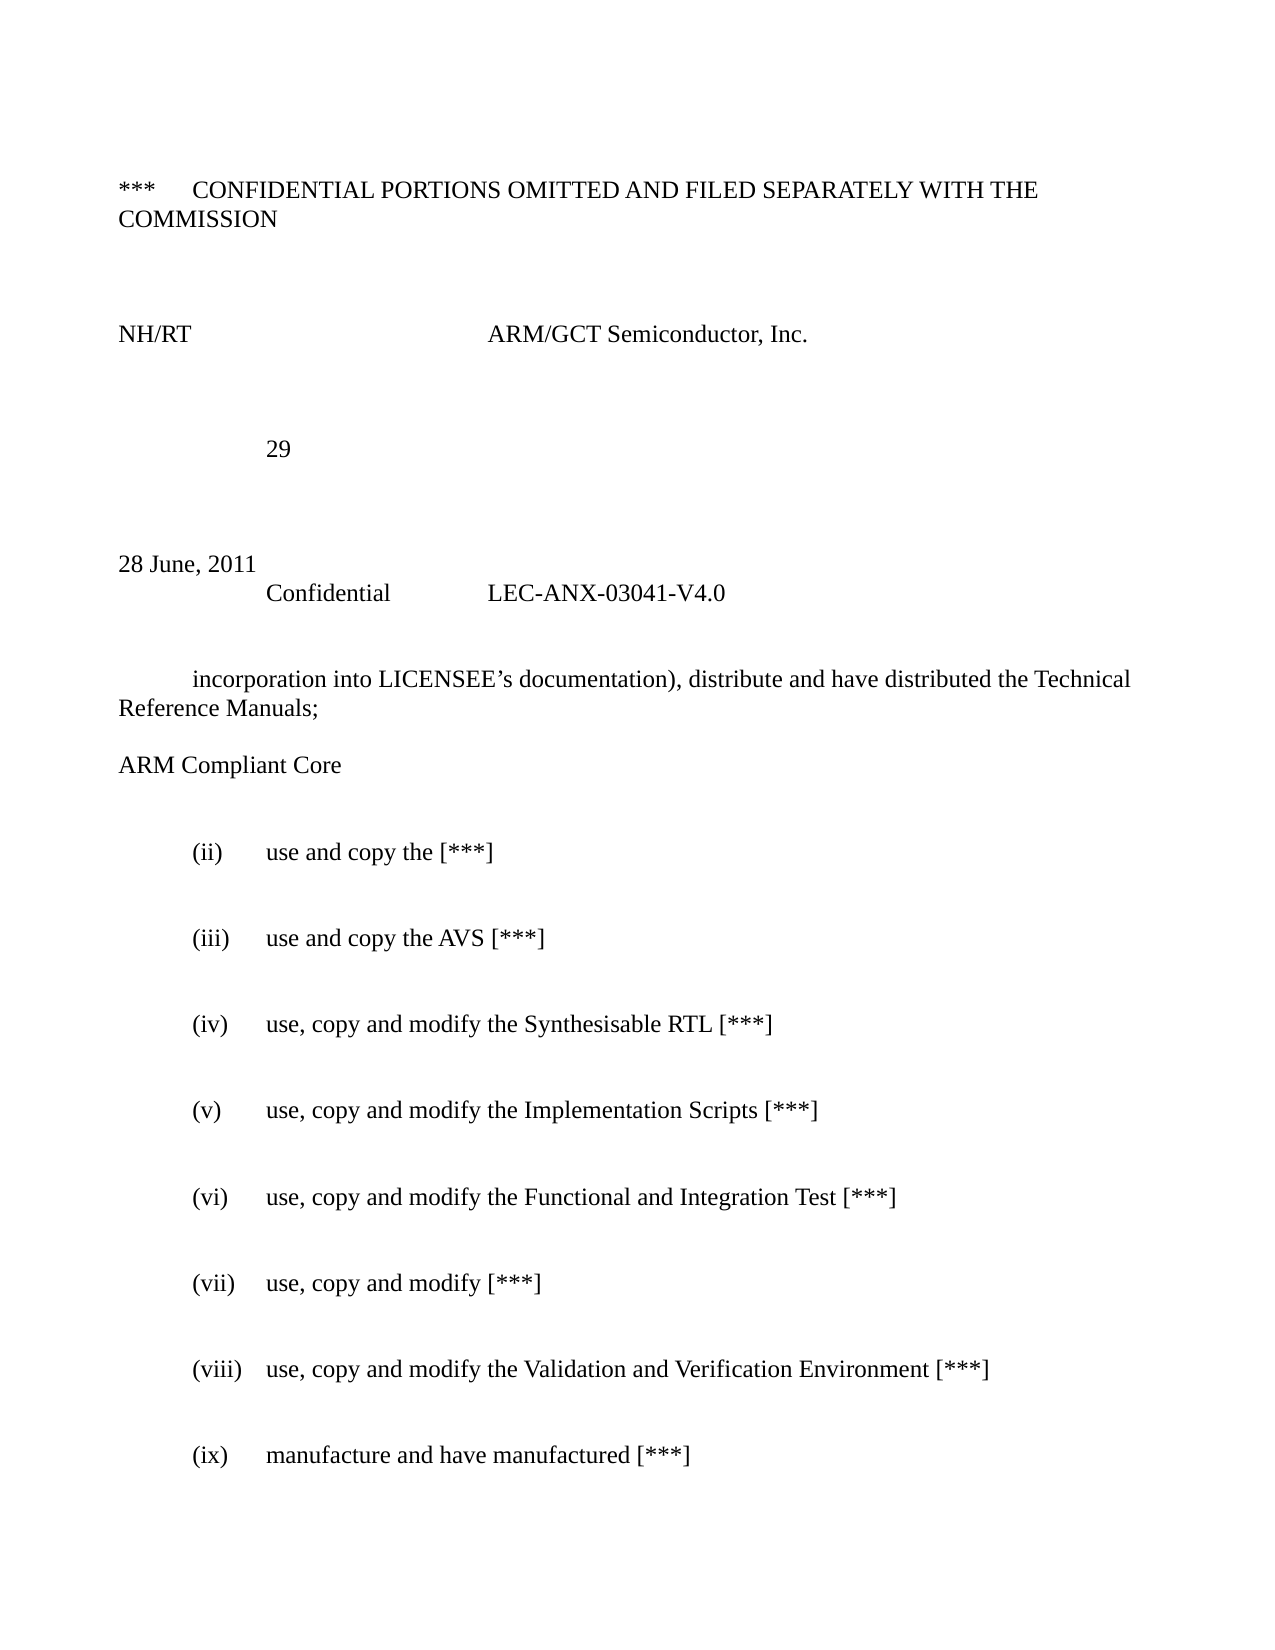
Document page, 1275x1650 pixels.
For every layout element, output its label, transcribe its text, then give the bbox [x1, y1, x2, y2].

text ARM Compliant Core [118, 751, 1157, 779]
text (iv) use, copy and modify the Synthesisable RTL [***] [118, 1009, 1157, 1038]
text (ix) manufacture and have manufactured [***] [118, 1441, 1157, 1469]
text (ii) use and copy the [***] [118, 837, 1157, 866]
text (v) use, copy and modify the Implementation Scripts [***] [118, 1096, 1157, 1124]
text (viii) use, copy and modify the Validation and Verification Environment [***] [118, 1354, 1157, 1383]
text (vi) use, copy and modify the Functional and Integration Test [***] [118, 1182, 1157, 1211]
text 29 [118, 434, 1157, 463]
text 28 June, 2011 [118, 549, 1157, 578]
text Confidential LEC-ANX-03041-V4.0 [118, 578, 1157, 607]
text incorporation into LICENSEE’s documentation), distribute and have distributed the Technical Reference Manuals; [118, 664, 1157, 722]
text (vii) use, copy and modify [***] [118, 1268, 1157, 1297]
text (iii) use and copy the AVS [***] [118, 923, 1157, 952]
text NH/RT ARM/GCT Semiconductor, Inc. [118, 319, 1157, 348]
text *** CONFIDENTIAL PORTIONS OMITTED AND FILED SEPARATELY WITH THE COMMISSION [118, 176, 1157, 233]
